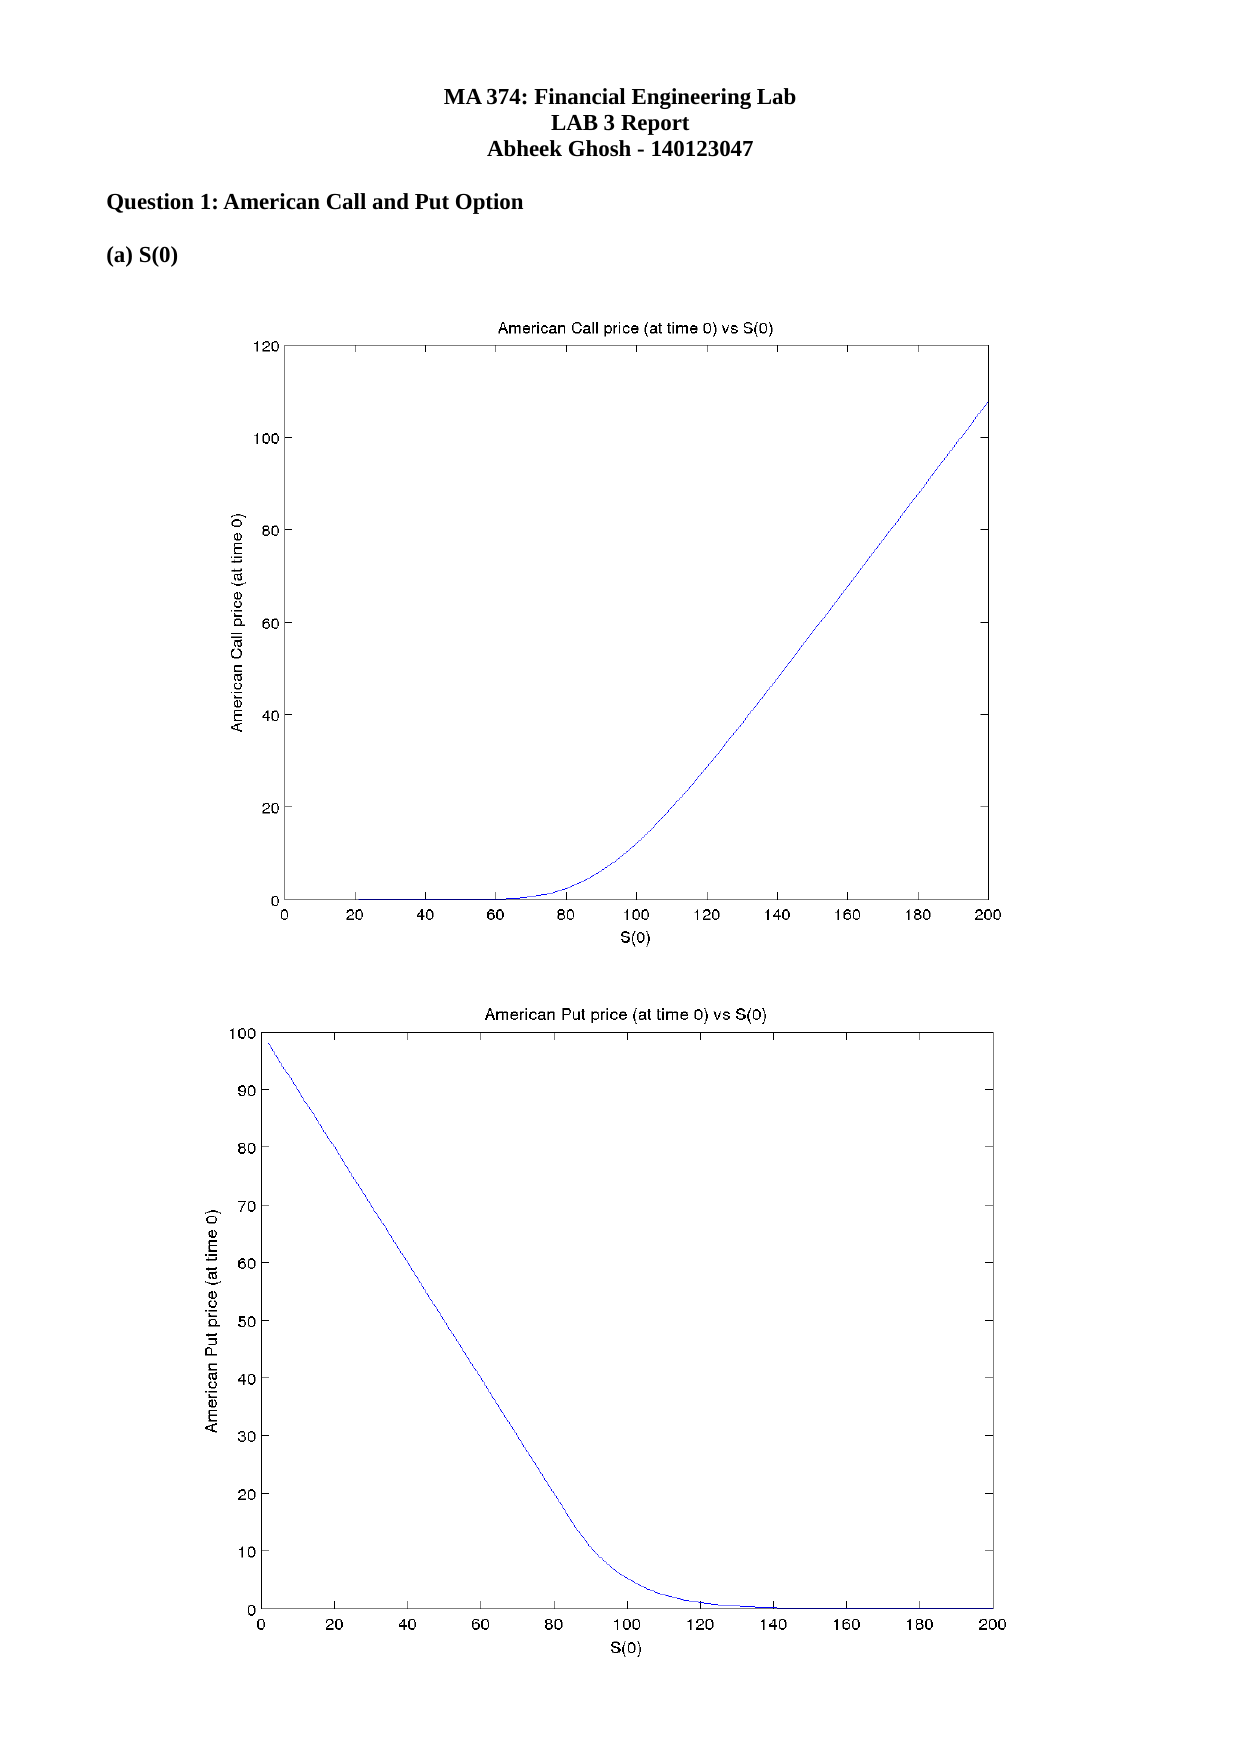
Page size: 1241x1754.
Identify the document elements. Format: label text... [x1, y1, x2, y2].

text (a) S(0) [106, 241, 1134, 267]
picture [166, 293, 1074, 974]
text MA 374: Financial Engineering Lab [106, 83, 1134, 109]
text Question 1: American Call and Put Option [106, 188, 1134, 214]
text LAB 3 Report [106, 109, 1134, 135]
text Abheek Ghosh - 140123047 [106, 135, 1134, 162]
picture [138, 978, 1082, 1686]
